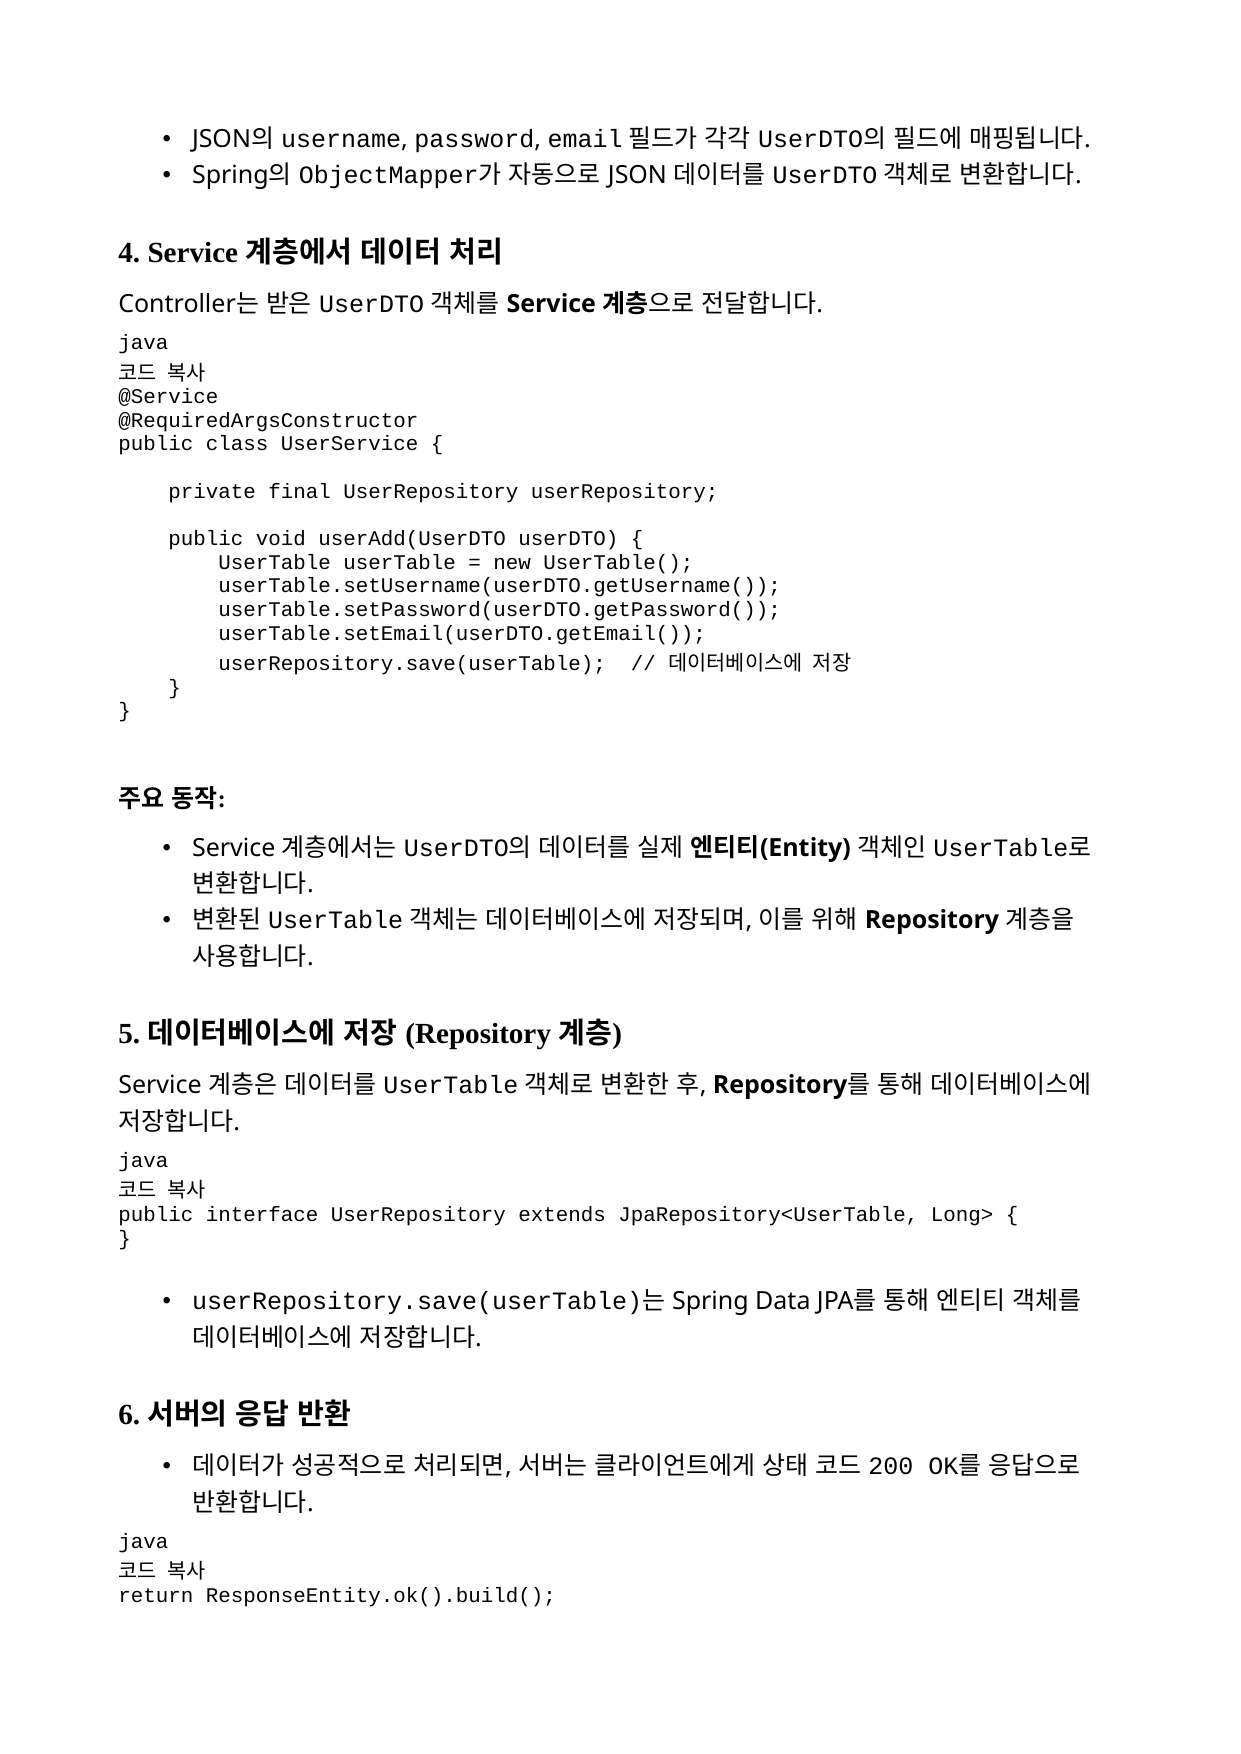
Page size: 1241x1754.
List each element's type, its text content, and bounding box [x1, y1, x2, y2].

text private final UserRepository userRepository; [118, 481, 1122, 504]
text } [118, 700, 1122, 724]
text userTable.setUsername(userDTO.getUsername()); [118, 575, 1122, 599]
text } [118, 677, 1122, 700]
list 변환된 UserTable 객체는 데이터베이스에 저장되며, 이를 위해 Repository 계층을 사용합니다. [162, 900, 1122, 973]
text java [118, 1531, 1122, 1554]
text java [118, 332, 1122, 356]
text UserTable userTable = new UserTable(); [118, 552, 1122, 575]
subtitle 주요 동작: [118, 778, 1122, 815]
text userTable.setPassword(userDTO.getPassword()); [118, 599, 1122, 623]
text public class UserService { [118, 433, 1122, 457]
text @RequiredArgsConstructor [118, 410, 1122, 433]
subtitle 4. Service 계층에서 데이터 처리 [118, 228, 1122, 271]
subtitle 6. 서버의 응답 반환 [118, 1391, 1122, 1433]
text java [118, 1150, 1122, 1174]
text 코드 복사 [118, 1554, 1122, 1585]
list Spring의 ObjectMapper가 자동으로 JSON 데이터를 UserDTO 객체로 변환합니다. [162, 154, 1122, 191]
text public void userAdd(UserDTO userDTO) { [118, 528, 1122, 552]
list userRepository.save(userTable)는 Spring Data JPA를 통해 엔티티 객체를 데이터베이스에 저장합니다. [162, 1281, 1122, 1353]
text @Service [118, 386, 1122, 410]
text 코드 복사 [118, 1174, 1122, 1204]
text userTable.setEmail(userDTO.getEmail()); [118, 623, 1122, 646]
text Service 계층은 데이터를 UserTable 객체로 변환한 후, Repository를 통해 데이터베이스에 저장합니다. [118, 1065, 1122, 1138]
text return ResponseEntity.ok().build(); [118, 1585, 1122, 1608]
list 데이터가 성공적으로 처리되면, 서버는 클라이언트에게 상태 코드 200 OK를 응답으로 반환합니다. [162, 1446, 1122, 1518]
text 코드 복사 [118, 356, 1122, 386]
text } [118, 1228, 1122, 1251]
list Service 계층에서는 UserDTO의 데이터를 실제 엔티티(Entity) 객체인 UserTable로 변환합니다. [162, 827, 1122, 900]
subtitle 5. 데이터베이스에 저장 (Repository 계층) [118, 1010, 1122, 1052]
text Controller는 받은 UserDTO 객체를 Service 계층으로 전달합니다. [118, 283, 1122, 320]
text public interface UserRepository extends JpaRepository<UserTable, Long> { [118, 1204, 1122, 1228]
list JSON의 username, password, email 필드가 각각 UserDTO의 필드에 매핑됩니다. [162, 118, 1122, 154]
text userRepository.save(userTable); // 데이터베이스에 저장 [118, 646, 1122, 677]
